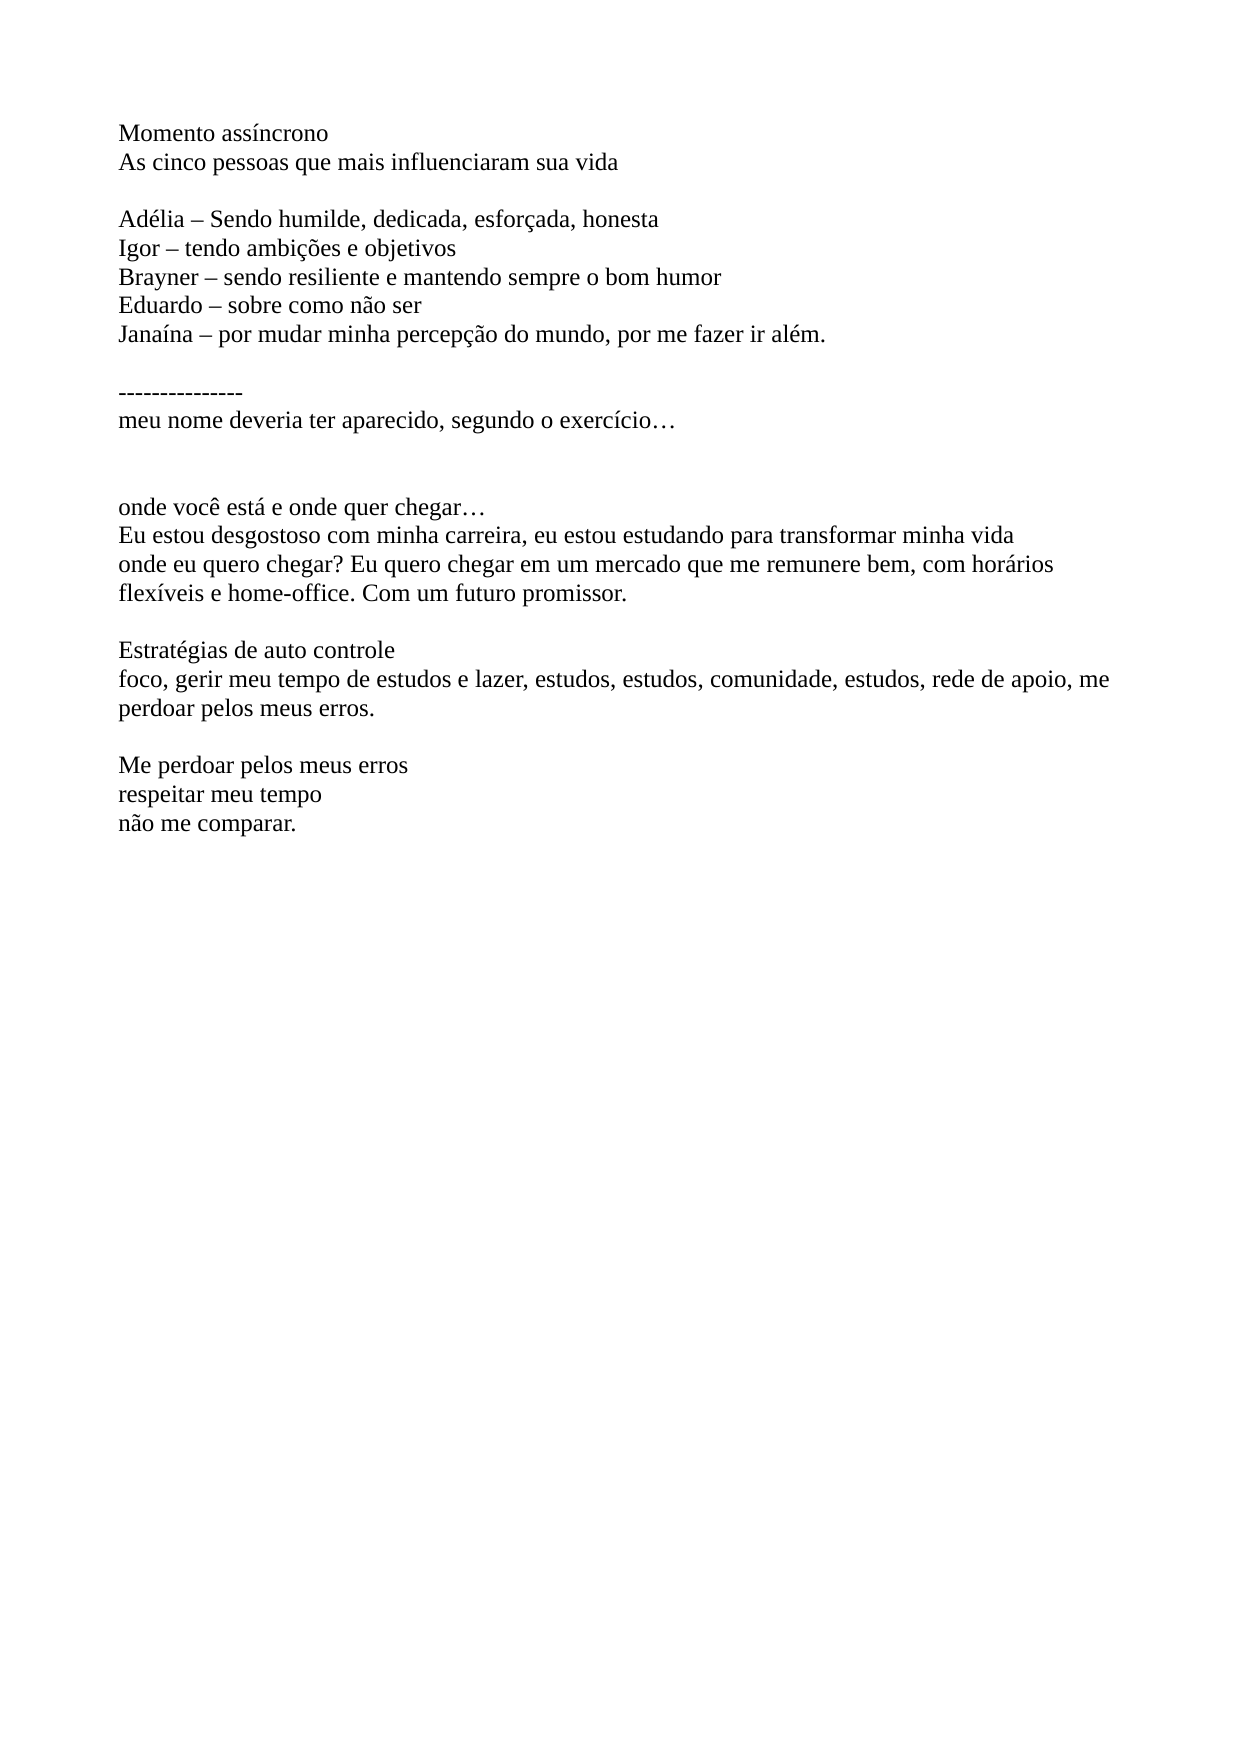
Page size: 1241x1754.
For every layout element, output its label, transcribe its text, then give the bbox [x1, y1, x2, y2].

text onde eu quero chegar? Eu quero chegar em um mercado que me remunere bem, com horários flexíveis e home-office. Com um futuro promissor. [118, 549, 1122, 607]
text Eduardo – sobre como não ser [118, 291, 1122, 319]
text Brayner – sendo resiliente e mantendo sempre o bom humor [118, 262, 1122, 291]
text As cinco pessoas que mais influenciaram sua vida [118, 147, 1122, 176]
text meu nome deveria ter aparecido, segundo o exercício… [118, 406, 1122, 434]
text Estratégias de auto controle [118, 636, 1122, 664]
text respeitar meu tempo [118, 779, 1122, 808]
text Eu estou desgostoso com minha carreira, eu estou estudando para transformar minha vida [118, 521, 1122, 549]
text não me comparar. [118, 808, 1122, 837]
text foco, gerir meu tempo de estudos e lazer, estudos, estudos, comunidade, estudos, rede de apoio, me perdoar pelos meus erros. [118, 664, 1122, 722]
text onde você está e onde quer chegar… [118, 492, 1122, 521]
text --------------- [118, 377, 1122, 406]
text Me perdoar pelos meus erros [118, 751, 1122, 779]
text Igor – tendo ambições e objetivos [118, 233, 1122, 262]
text Momento assíncrono [118, 118, 1122, 147]
text Janaína – por mudar minha percepção do mundo, por me fazer ir além. [118, 319, 1122, 348]
text Adélia – Sendo humilde, dedicada, esforçada, honesta [118, 204, 1122, 233]
